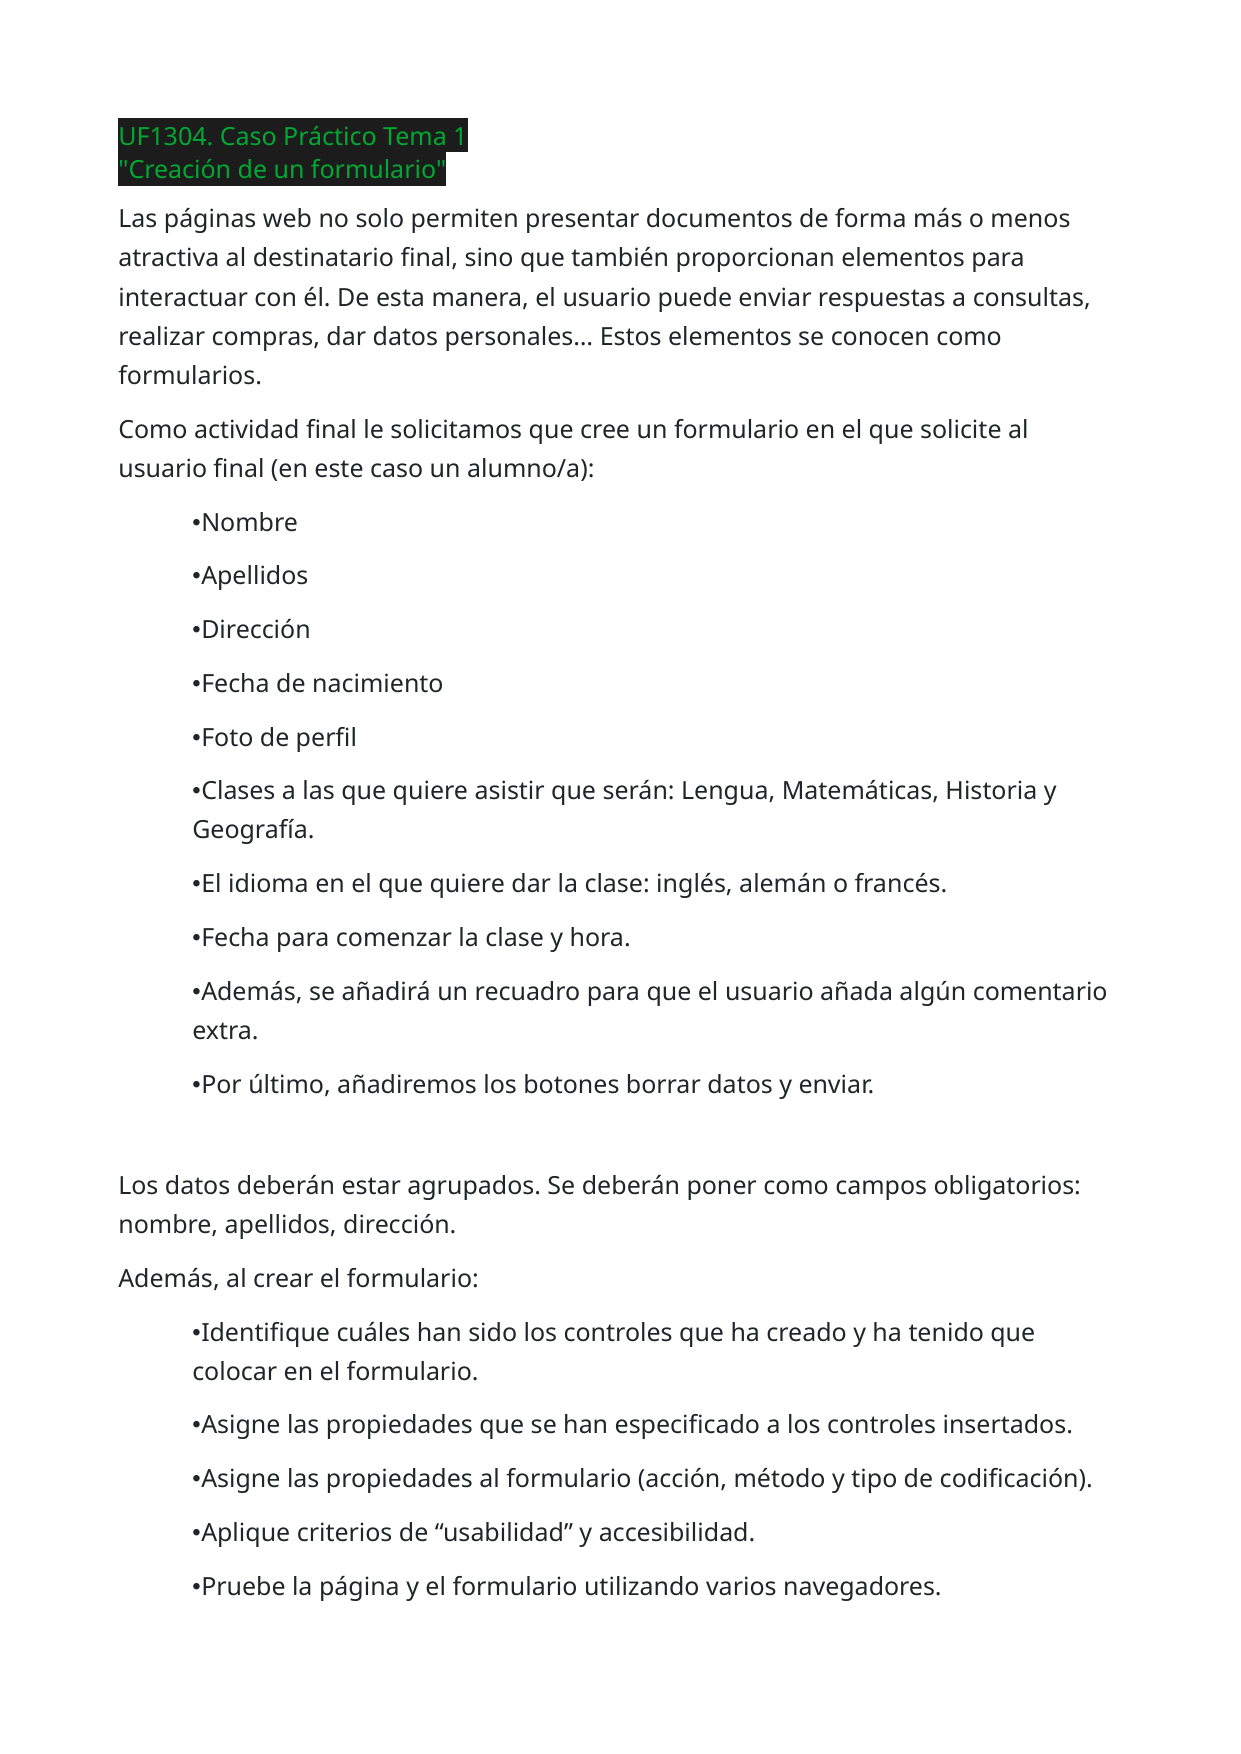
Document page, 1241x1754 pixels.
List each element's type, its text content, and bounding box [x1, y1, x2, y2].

text Como actividad final le solicitamos que cree un formulario en el que solicite al usuario final (en este caso un alumno/a): [118, 411, 1122, 484]
list Por último, añadiremos los botones borrar datos y enviar. [118, 1066, 1122, 1100]
subtitle UF1304. Caso Práctico Tema 1 "Creación de un formulario" [118, 118, 1122, 186]
list Clases a las que quiere asistir que serán: Lengua, Matemáticas, Historia y Geografía. [118, 773, 1122, 846]
list Fecha para comenzar la clase y hora. [118, 919, 1122, 954]
list El idioma en el que quiere dar la clase: inglés, alemán o francés. [118, 866, 1122, 900]
list Identifique cuáles han sido los controles que ha creado y ha tenido que colocar en el formulario. [118, 1314, 1122, 1387]
list Asigne las propiedades que se han especificado a los controles insertados. [118, 1407, 1122, 1441]
text Las páginas web no solo permiten presentar documentos de forma más o menos atractiva al destinatario final, sino que también proporcionan elementos para interactuar con él. De esta manera, el usuario puede enviar respuestas a consultas, realizar compras, dar datos personales… Estos elementos se conocen como formularios. [118, 201, 1122, 392]
list Asigne las propiedades al formulario (acción, método y tipo de codificación). [118, 1461, 1122, 1495]
list Además, se añadirá un recuadro para que el usuario añada algún comentario extra. [118, 973, 1122, 1047]
text Además, al crear el formulario: [118, 1261, 1122, 1294]
list Fecha de nacimiento [118, 665, 1122, 699]
list Dirección [118, 612, 1122, 646]
list Foto de perfil [118, 719, 1122, 753]
list Apellidos [118, 558, 1122, 592]
text Los datos deberán estar agrupados. Se deberán poner como campos obligatorios: nombre, apellidos, dirección. [118, 1168, 1122, 1241]
list Aplique criterios de “usabilidad” y accesibilidad. [118, 1515, 1122, 1549]
list Nombre [118, 504, 1122, 538]
list Pruebe la página y el formulario utilizando varios navegadores. [118, 1568, 1122, 1602]
